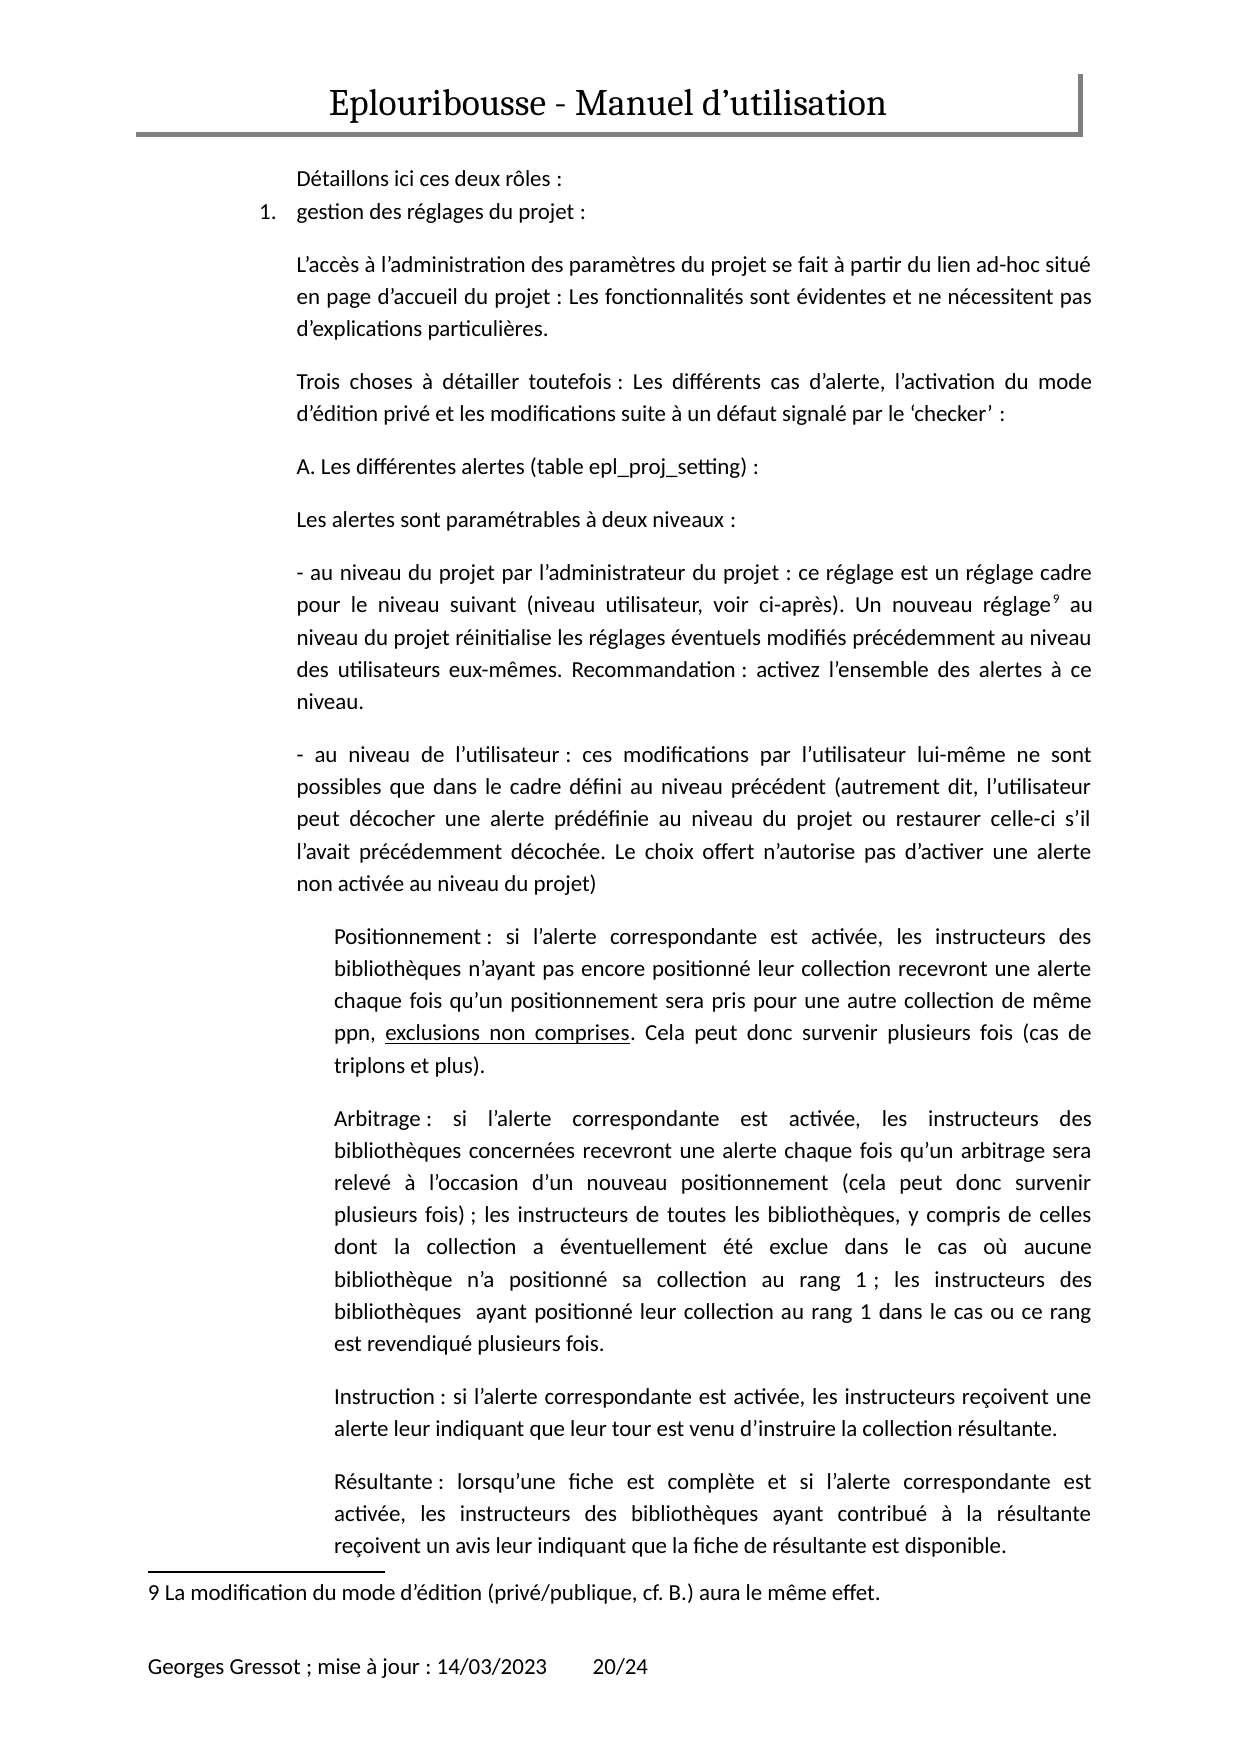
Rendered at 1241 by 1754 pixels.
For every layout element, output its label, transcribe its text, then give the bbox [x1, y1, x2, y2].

list - au niveau du projet par l’administrateur du projet : ce réglage est un réglage cadre pour le niveau suivant (niveau utilisateur, voir ci-après). Un nouveau réglage au niveau du projet réinitialise les réglages éventuels modifiés précédemment au niveau des utilisateurs eux-mêmes. Recommandation : activez l’ensemble des alertes à ce niveau. [259, 558, 1093, 715]
list Arbitrage : si l’alerte correspondante est activée, les instructeurs des bibliothèques concernées recevront une alerte chaque fois qu’un arbitrage sera relevé à l’occasion d’un nouveau positionnement (cela peut donc survenir plusieurs fois) ; les instructeurs de toutes les bibliothèques, y compris de celles dont la collection a éventuellement été exclue dans le cas où aucune bibliothèque n’a positionné sa collection au rang 1 ; les instructeurs des bibliothèques ayant positionné leur collection au rang 1 dans le cas ou ce rang est revendiqué plusieurs fois. [296, 1104, 1093, 1357]
list Détaillons ici ces deux rôles : [259, 164, 1093, 193]
list A. Les différentes alertes (table epl_proj_setting) : [259, 452, 1093, 480]
list Instruction : si l’alerte correspondante est activée, les instructeurs reçoivent une alerte leur indiquant que leur tour est venu d’instruire la collection résultante. [296, 1382, 1093, 1442]
list L’accès à l’administration des paramètres du projet se fait à partir du lien ad-hoc situé en page d’accueil du projet : Les fonctionnalités sont évidentes et ne nécessitent pas d’explications particulières. [259, 250, 1093, 342]
list Positionnement : si l’alerte correspondante est activée, les instructeurs des bibliothèques n’ayant pas encore positionné leur collection recevront une alerte chaque fois qu’un positionnement sera pris pour une autre collection de même ppn, exclusions non comprises. Cela peut donc survenir plusieurs fois (cas de triplons et plus). [296, 922, 1093, 1079]
list Résultante : lorsqu’une fiche est complète et si l’alerte correspondante est activée, les instructeurs des bibliothèques ayant contribué à la résultante reçoivent un avis leur indiquant que la fiche de résultante est disponible. [296, 1467, 1093, 1560]
list Les alertes sont paramétrables à deux niveaux : [259, 505, 1093, 533]
list gestion des réglages du projet : [259, 197, 1093, 225]
list - au niveau de l’utilisateur : ces modifications par l’utilisateur lui-même ne sont possibles que dans le cadre défini au niveau précédent (autrement dit, l’utilisateur peut décocher une alerte prédéfinie au niveau du projet ou restaurer celle-ci s’il l’avait précédemment décochée. Le choix offert n’autorise pas d’activer une alerte non activée au niveau du projet) [259, 740, 1093, 897]
list La modification du mode d’édition (privé/publique, cf. B.) aura le même effet. [148, 1578, 1093, 1606]
list Trois choses à détailler toutefois : Les différents cas d’alerte, l’activation du mode d’édition privé et les modifications suite à un défaut signalé par le ‘checker’ : [259, 367, 1093, 427]
